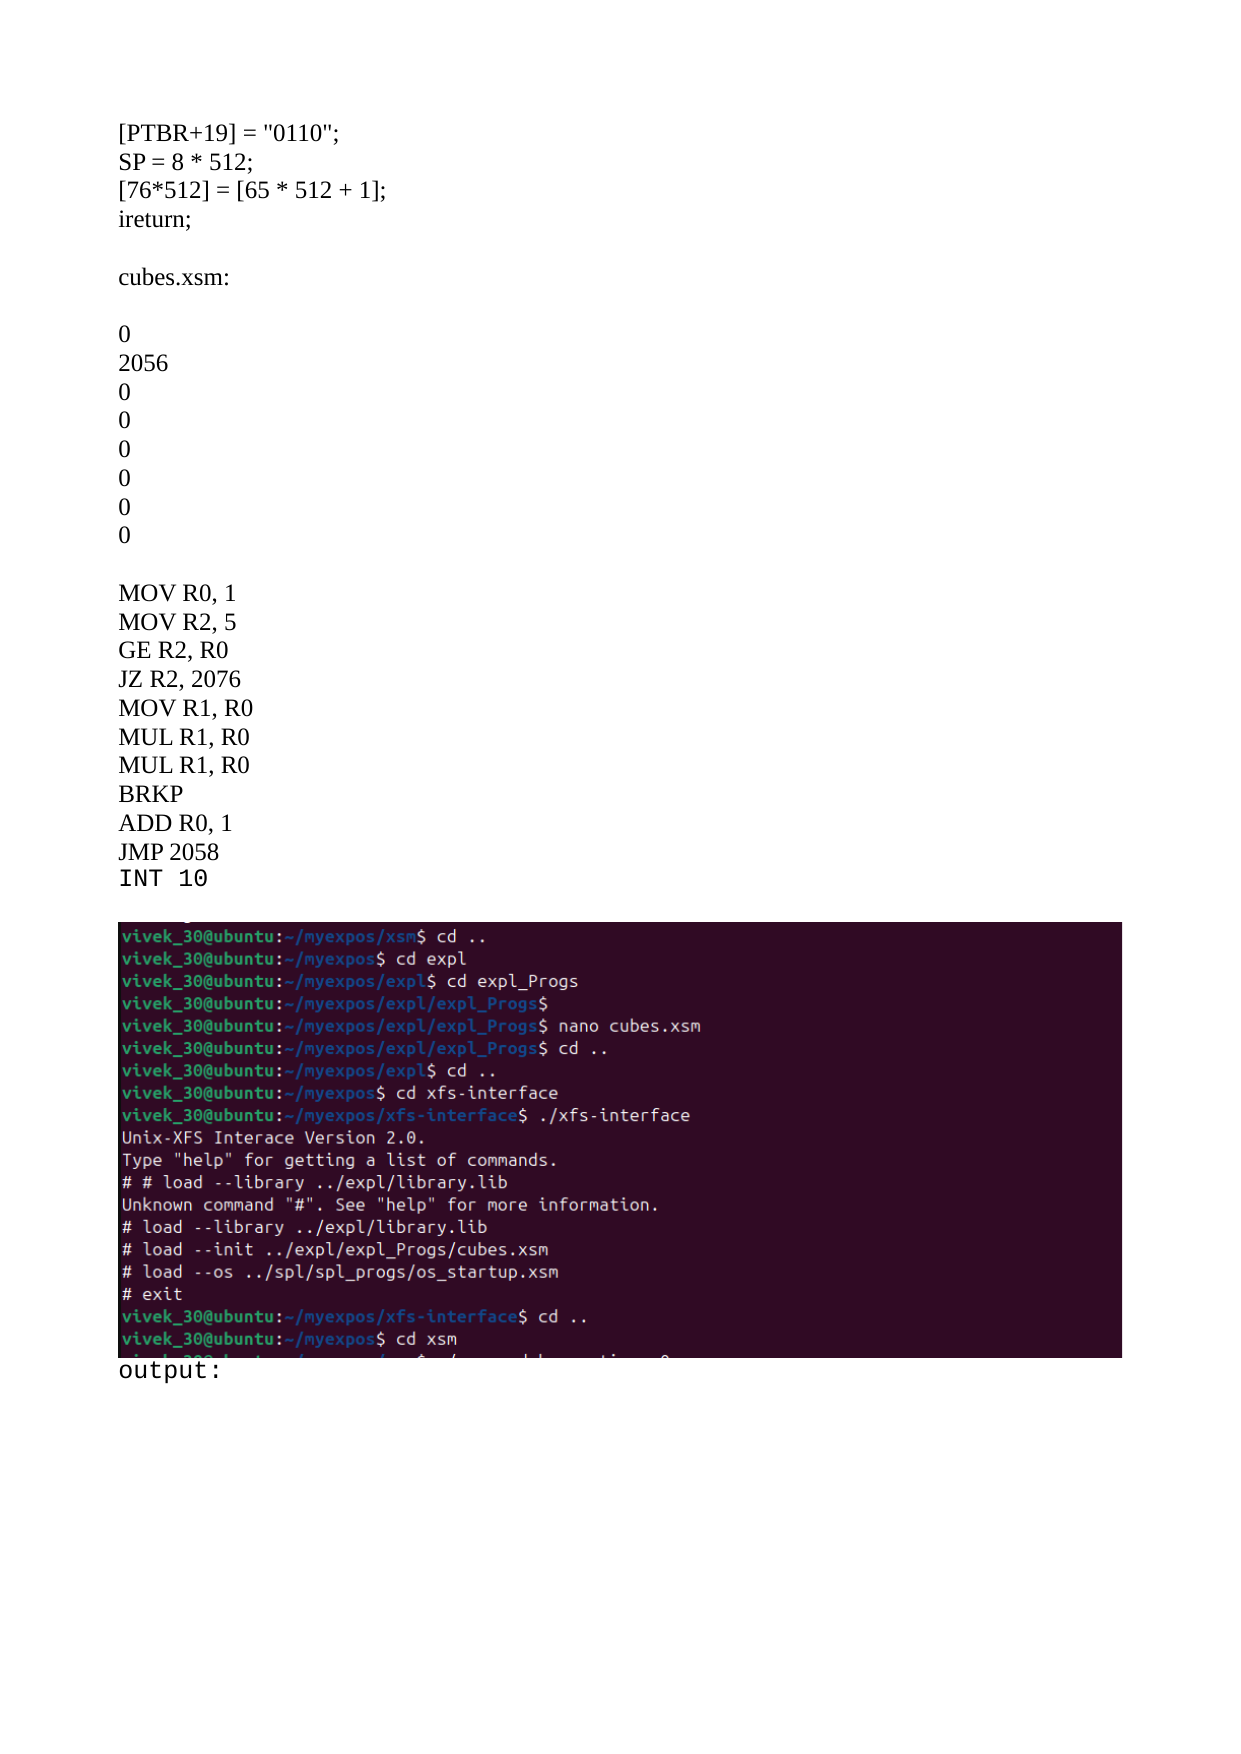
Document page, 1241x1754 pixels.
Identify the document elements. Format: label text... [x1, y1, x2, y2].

text 0 [118, 463, 1122, 492]
text 0 [118, 319, 1122, 348]
text 0 [118, 406, 1122, 434]
text 0 [118, 521, 1122, 549]
text MOV R2, 5 [118, 607, 1122, 636]
text GE R2, R0 [118, 636, 1122, 664]
text [76*512] = [65 * 512 + 1]; [118, 176, 1122, 204]
text cubes.xsm: [118, 233, 1122, 291]
picture [118, 922, 1123, 1358]
text 0 [118, 492, 1122, 521]
text JMP 2058 [118, 837, 1122, 866]
text 2056 [118, 348, 1122, 377]
text MUL R1, R0 [118, 751, 1122, 779]
text output: [118, 1358, 1122, 1386]
text JZ R2, 2076 [118, 664, 1122, 693]
text ADD R0, 1 [118, 808, 1122, 837]
text MOV R0, 1 [118, 578, 1122, 607]
text 0 [118, 434, 1122, 463]
text MUL R1, R0 [118, 722, 1122, 751]
text SP = 8 * 512; [118, 147, 1122, 176]
text 0 [118, 377, 1122, 406]
text INT 10 [118, 866, 1122, 894]
text MOV R1, R0 [118, 693, 1122, 722]
text [PTBR+19] = "0110"; [118, 118, 1122, 147]
text ireturn; [118, 204, 1122, 233]
text BRKP [118, 779, 1122, 808]
